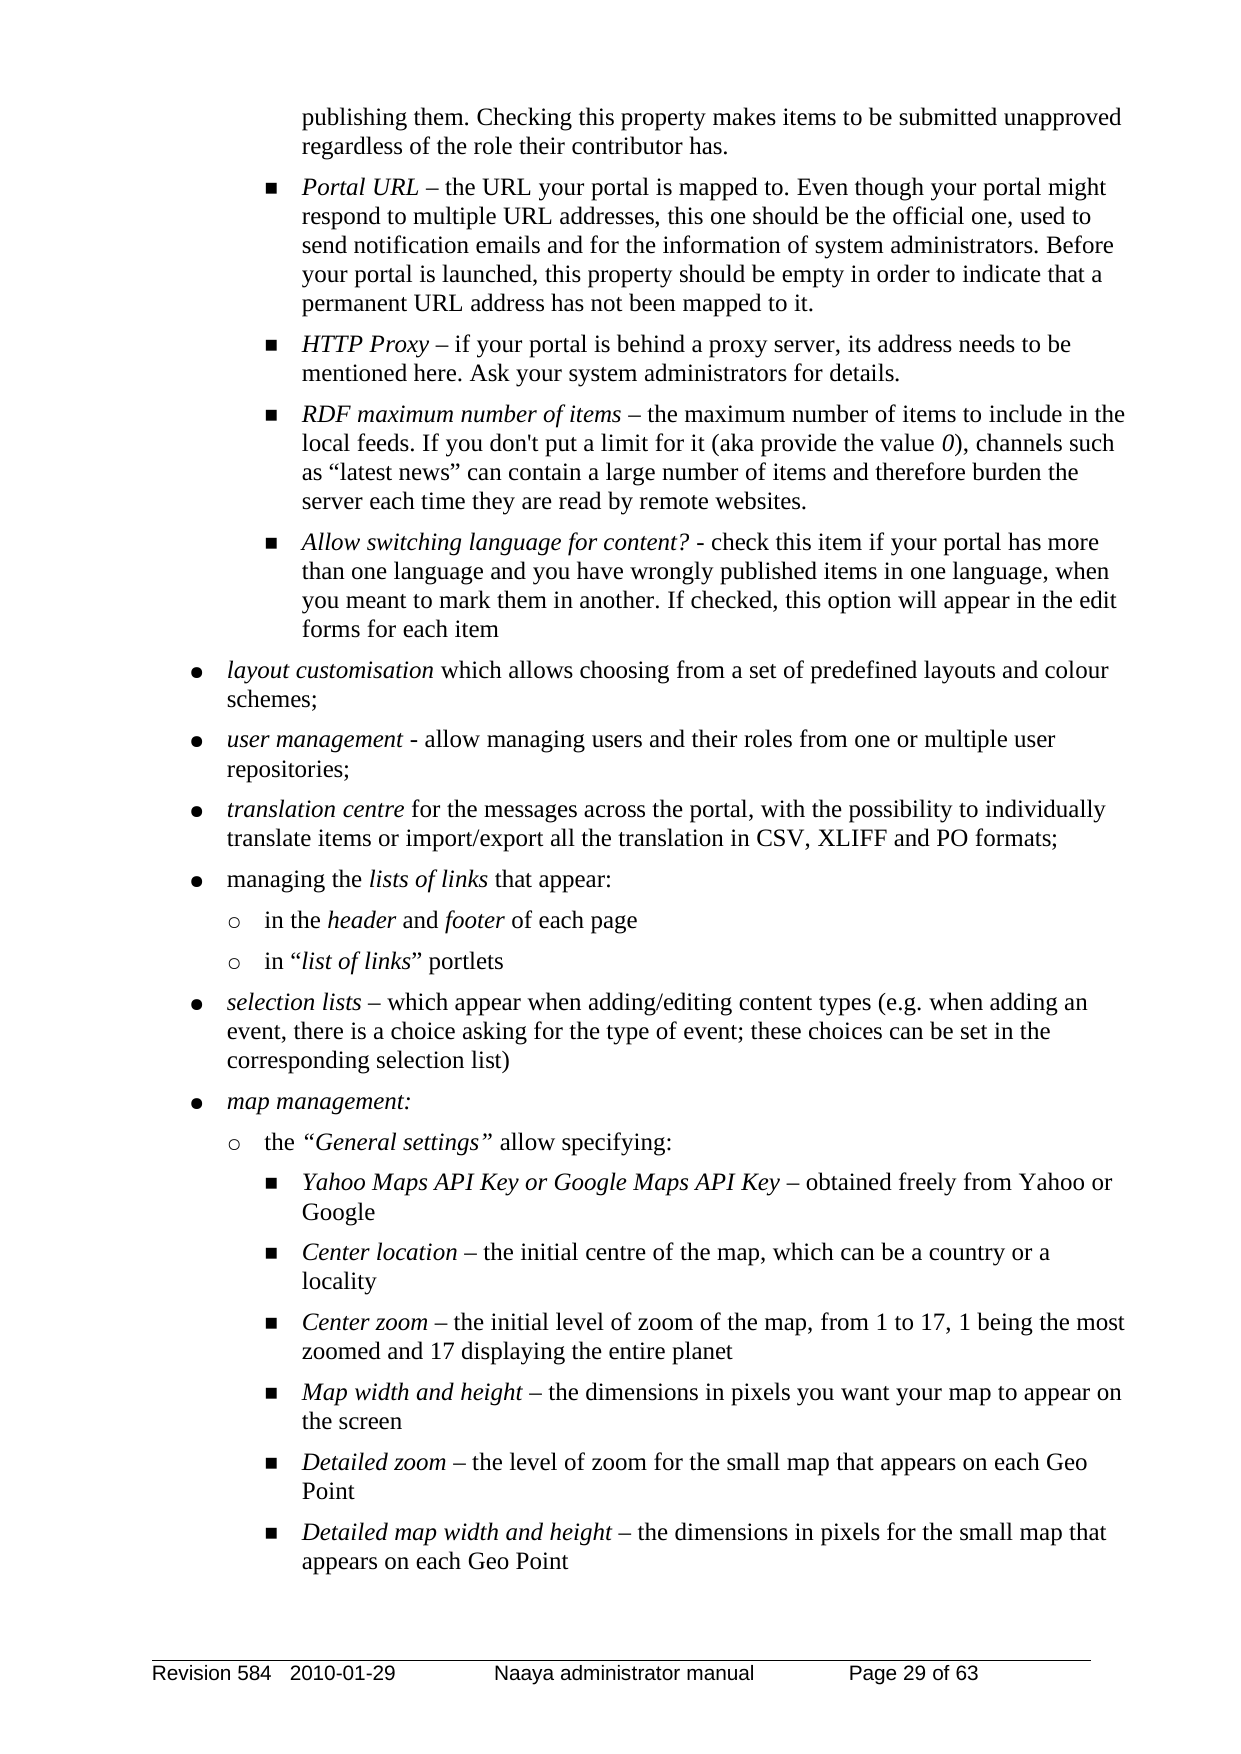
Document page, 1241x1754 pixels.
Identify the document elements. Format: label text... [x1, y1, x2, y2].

list in “list of links” portlets [227, 946, 1128, 975]
list managing the lists of links that appear: [189, 864, 1128, 893]
list Center zoom – the initial level of zoom of the map, from 1 to 17, 1 being the most zoomed and 17 displaying the entire planet [264, 1307, 1128, 1365]
list Portal URL – the URL your portal is mapped to. Even though your portal might respond to multiple URL addresses, this one should be the official one, used to send notification emails and for the information of system administrators. Before your portal is launched, this property should be empty in order to indicate that a permanent URL address has not been mapped to it. [264, 171, 1128, 317]
list in the header and footer of each page [227, 905, 1128, 934]
list layout customisation which allows choosing from a set of predefined layouts and colour schemes; [189, 654, 1128, 713]
list publishing them. Checking this property makes items to be submitted unapproved regardless of the role their contributor has. [264, 102, 1128, 160]
list selection lists – which appear when adding/editing content types (e.g. when adding an event, there is a choice asking for the type of event; these choices can be set in the corresponding selection list) [189, 987, 1128, 1074]
list Center location – the initial centre of the map, which can be a country or a locality [264, 1237, 1128, 1295]
list Allow switching language for content? - check this item if your portal has more than one language and you have wrongly published items in one language, when you meant to mark them in another. If checked, this option will appear in the edit forms for each item [264, 526, 1128, 643]
list translation centre for the messages across the portal, with the possibility to individually translate items or import/export all the translation in CSV, XLIFF and PO formats; [189, 794, 1128, 852]
list map management: [189, 1086, 1128, 1115]
list HTTP Proxy – if your portal is behind a proxy server, its address needs to be mentioned here. Ask your system administrators for details. [264, 328, 1128, 387]
list user management - allow managing users and their roles from one or multiple user repositories; [189, 724, 1128, 782]
list Yahoo Maps API Key or Google Maps API Key – obtained freely from Yahoo or Google [264, 1167, 1128, 1225]
list Detailed map width and height – the dimensions in pixels for the small map that appears on each Geo Point [264, 1517, 1128, 1575]
list Map width and height – the dimensions in pixels you want your map to appear on the screen [264, 1377, 1128, 1435]
list Detailed zoom – the level of zoom for the small map that appears on each Geo Point [264, 1447, 1128, 1505]
list RDF maximum number of items – the maximum number of items to include in the local feeds. If you don't put a limit for it (aka provide the value 0), channels such as “latest news” can contain a large number of items and therefore burden the server each time they are read by remote websites. [264, 398, 1128, 515]
list the “General settings” allow specifying: [227, 1126, 1128, 1156]
